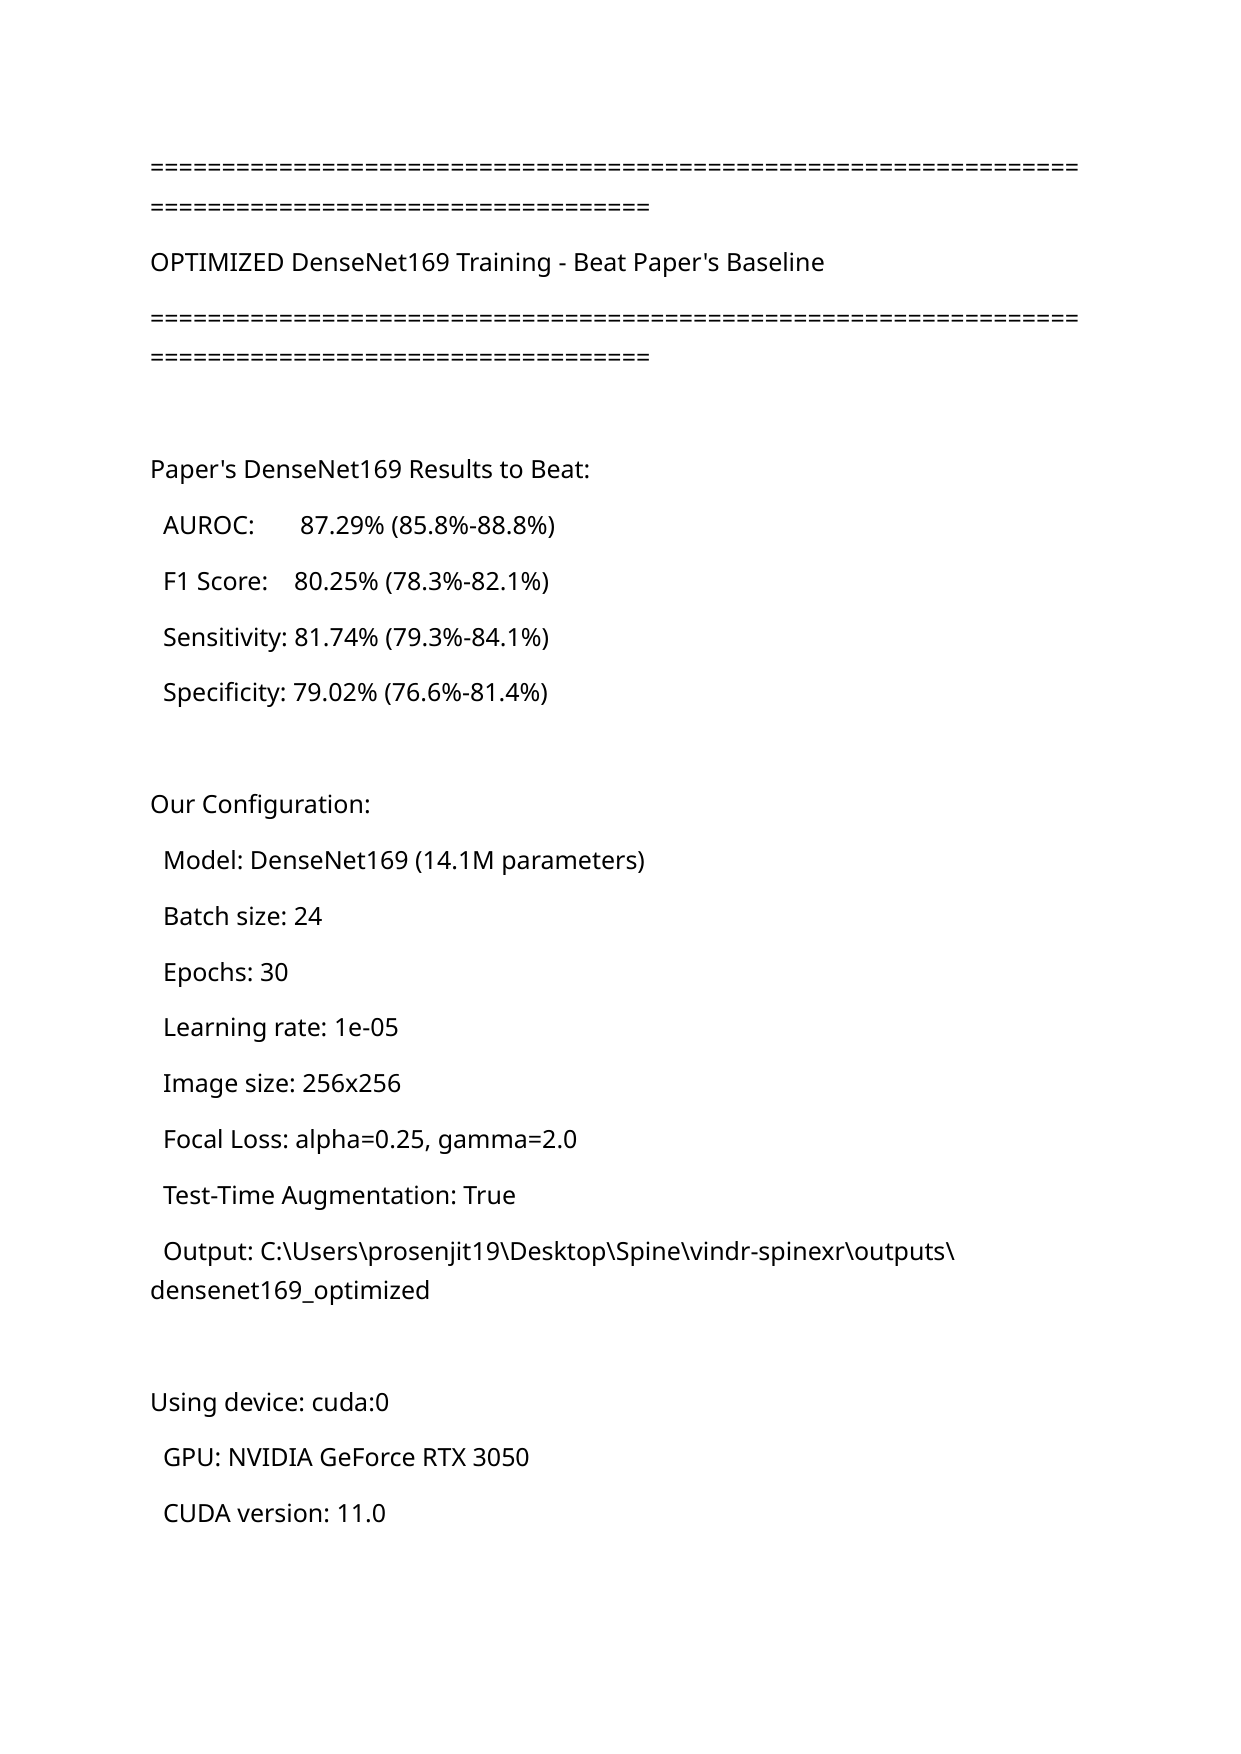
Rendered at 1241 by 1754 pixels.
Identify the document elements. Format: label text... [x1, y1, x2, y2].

text Learning rate: 1e-05 [150, 1010, 1090, 1044]
text CUDA version: 11.0 [150, 1496, 1090, 1530]
text F1 Score: 80.25% (78.3%-82.1%) [150, 563, 1090, 597]
text Using device: cuda:0 [150, 1384, 1090, 1418]
text Focal Loss: alpha=0.25, gamma=2.0 [150, 1122, 1090, 1156]
text ==================================================================================================== [150, 150, 1090, 223]
text Our Configuration: [150, 787, 1090, 821]
text Specificity: 79.02% (76.6%-81.4%) [150, 675, 1090, 709]
text AUROC: 87.29% (85.8%-88.8%) [150, 507, 1090, 542]
text ==================================================================================================== [150, 301, 1090, 374]
text Output: C:\Users\prosenjit19\Desktop\Spine\vindr-spinexr\outputs\densenet169_optimized [150, 1233, 1090, 1307]
text Model: DenseNet169 (14.1M parameters) [150, 842, 1090, 877]
text OPTIMIZED DenseNet169 Training - Beat Paper's Baseline [150, 245, 1090, 279]
text Epochs: 30 [150, 954, 1090, 988]
text Sensitivity: 81.74% (79.3%-84.1%) [150, 619, 1090, 653]
text Image size: 256x256 [150, 1066, 1090, 1100]
text GPU: NVIDIA GeForce RTX 3050 [150, 1440, 1090, 1474]
text Paper's DenseNet169 Results to Beat: [150, 452, 1090, 486]
text Test-Time Augmentation: True [150, 1177, 1090, 1212]
text Batch size: 24 [150, 898, 1090, 932]
